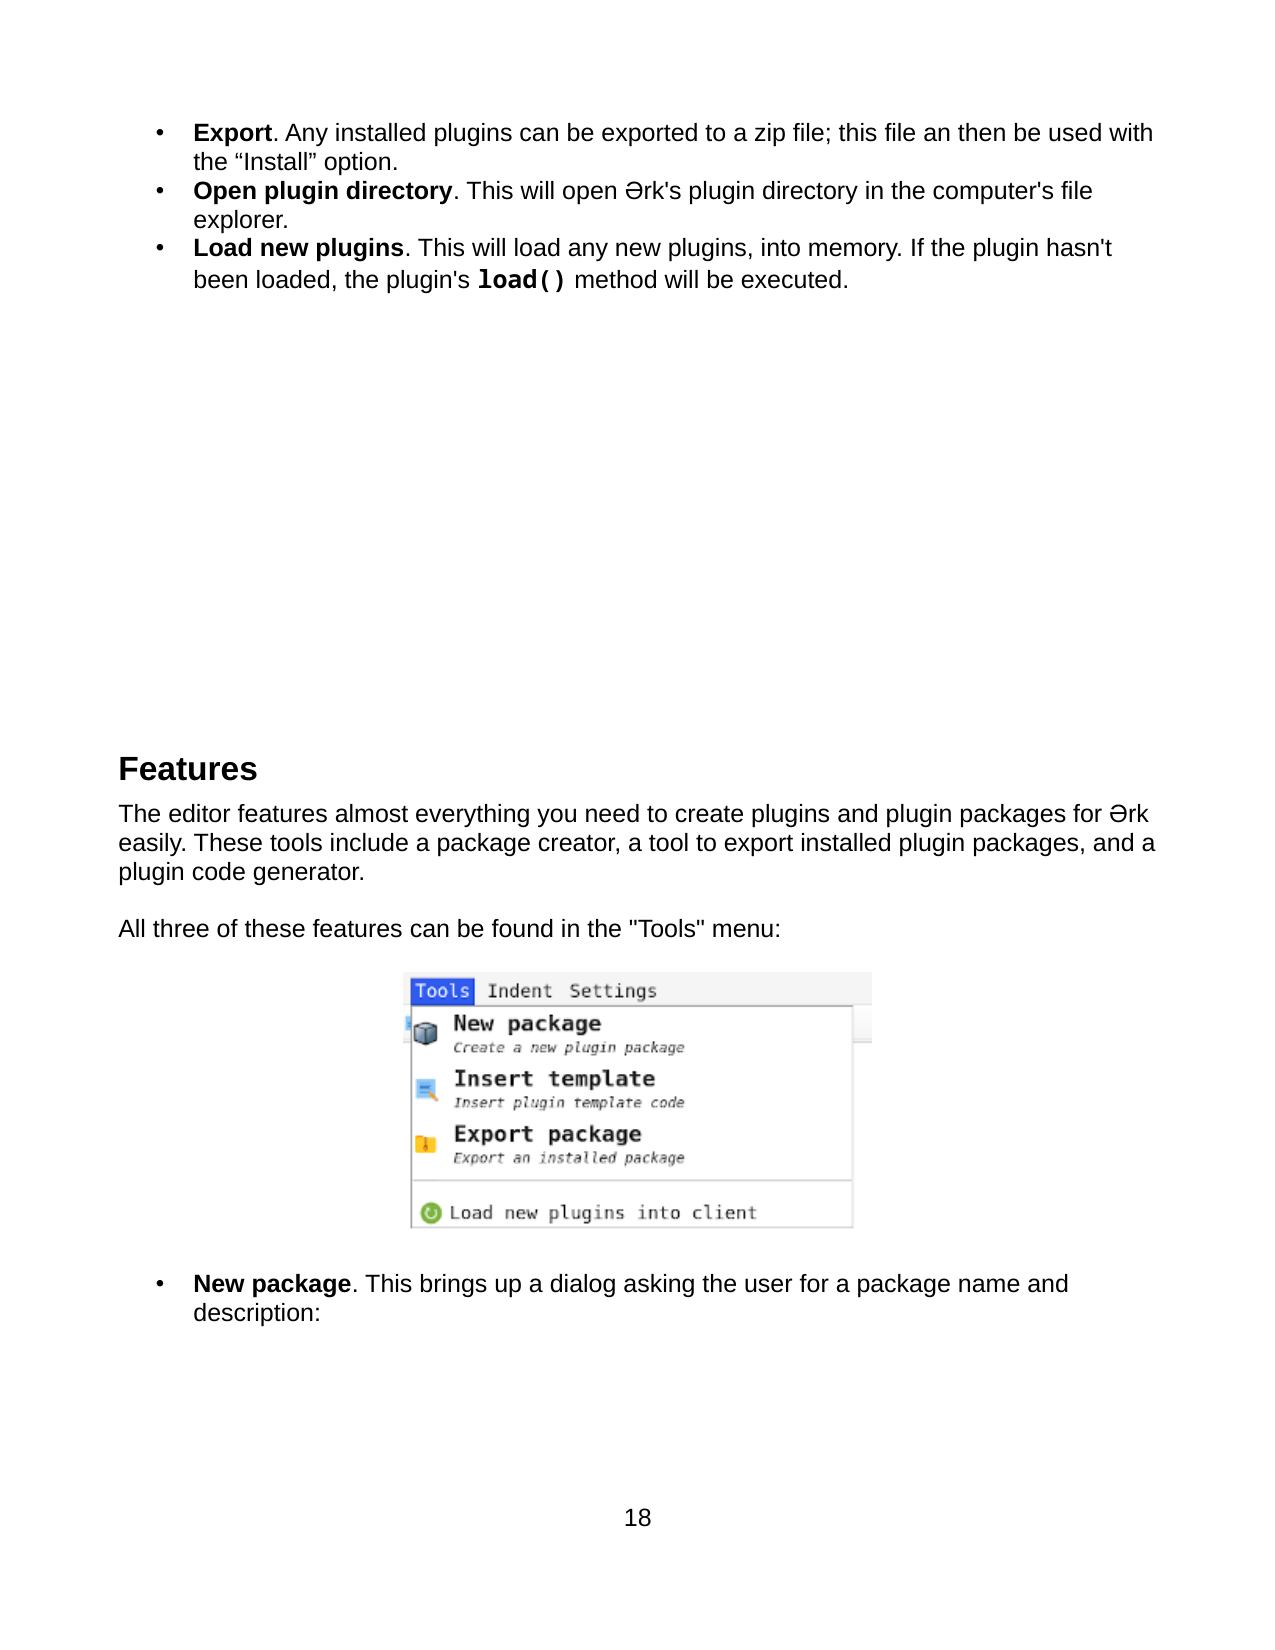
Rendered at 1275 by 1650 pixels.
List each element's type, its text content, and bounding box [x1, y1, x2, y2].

text The editor features almost everything you need to create plugins and plugin packages for Ərk easily. These tools include a package creator, a tool to export installed plugin packages, and a plugin code generator. [118, 799, 1157, 886]
list Export. Any installed plugins can be exported to a zip file; this file an then be used with the “Install” option. [156, 118, 1157, 176]
subtitle Features [118, 748, 1157, 787]
list New package. This brings up a dialog asking the user for a package name and description: [156, 1269, 1157, 1356]
picture [403, 972, 872, 1241]
list Open plugin directory. This will open Ərk's plugin directory in the computer's file explorer. [156, 176, 1157, 233]
text All three of these features can be found in the "Tools" menu: [118, 914, 1157, 943]
list Load new plugins. This will load any new plugins, into memory. If the plugin hasn't been loaded, the plugin's load() method will be executed. [156, 233, 1157, 296]
